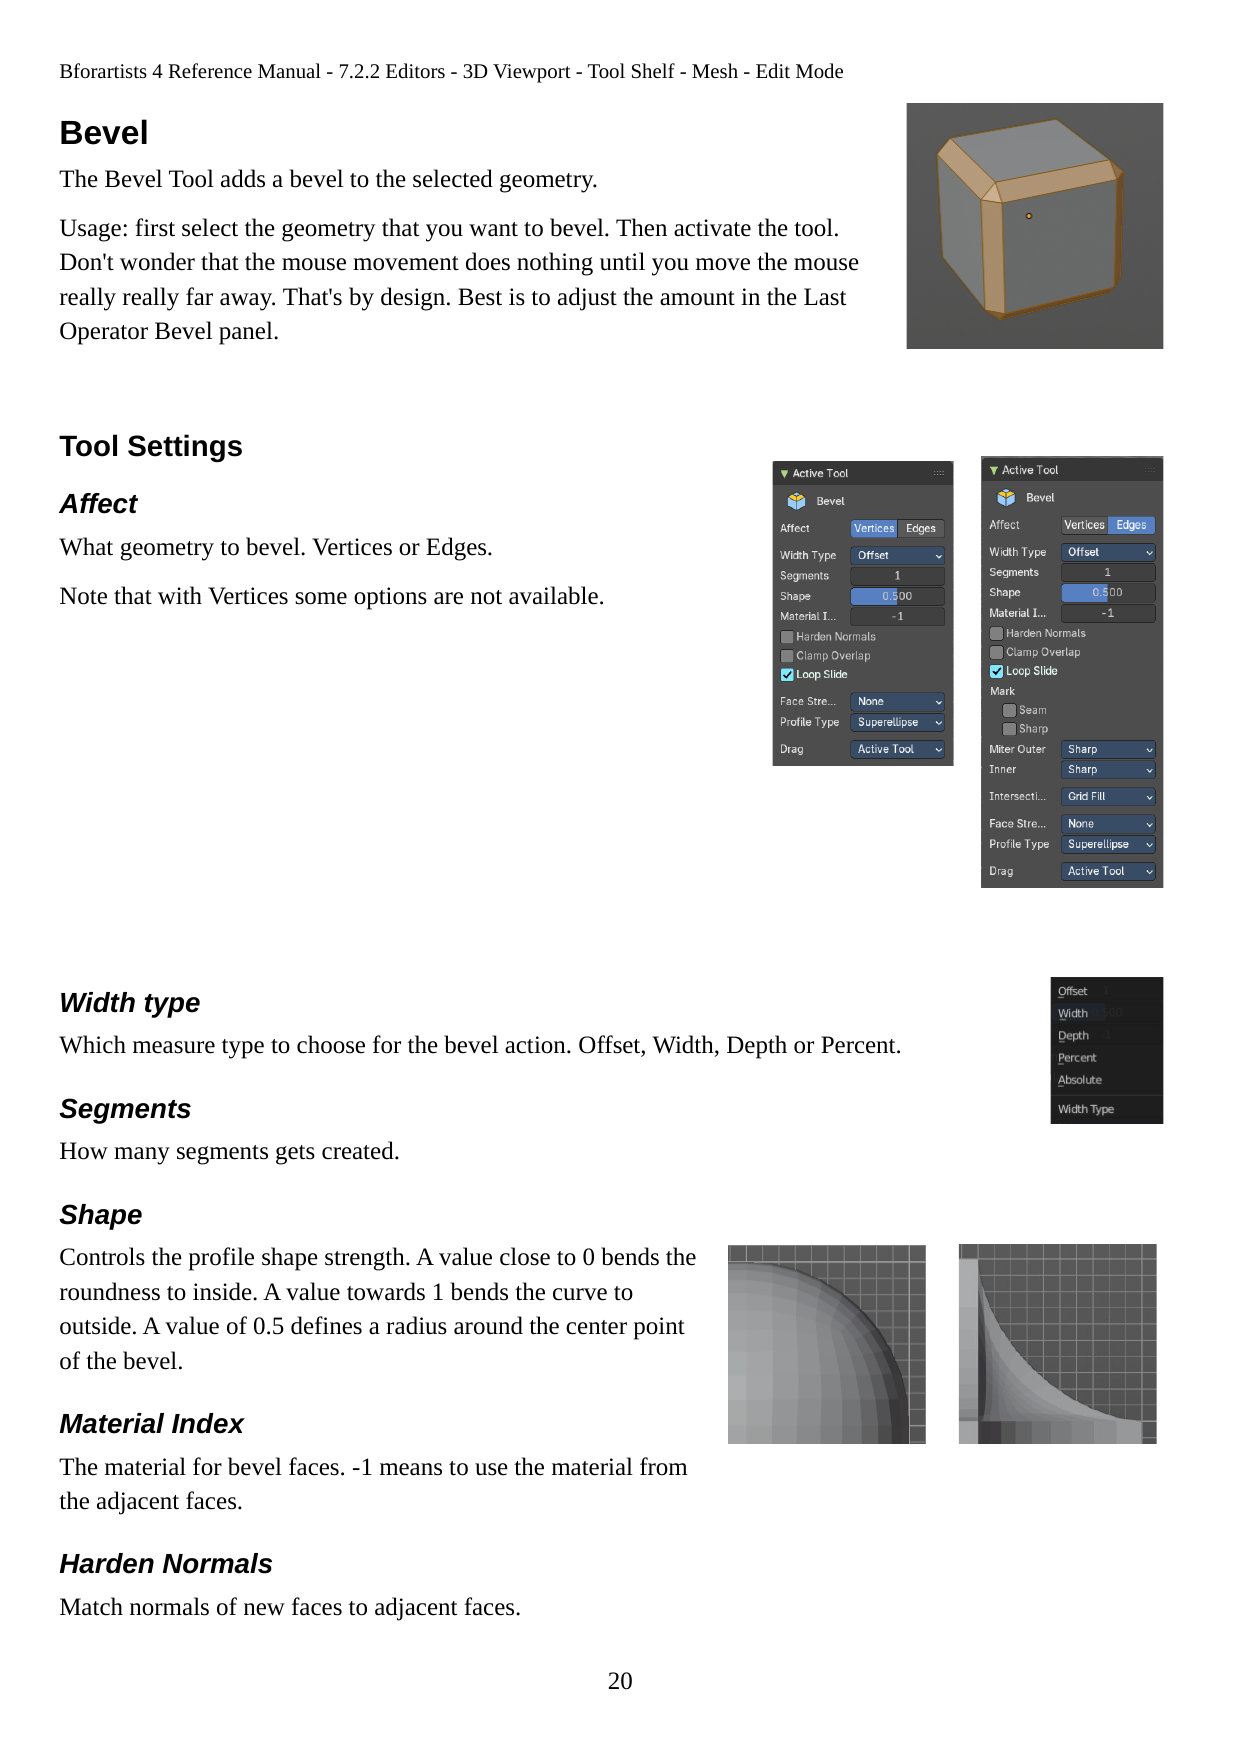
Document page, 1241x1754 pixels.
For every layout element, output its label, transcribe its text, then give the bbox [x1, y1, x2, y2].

text Which measure type to choose for the bevel action. Offset, Width, Depth or Percent. [59, 1031, 1050, 1059]
subtitle Harden Normals [59, 1548, 1181, 1580]
subtitle [1164, 1092, 1181, 1124]
subtitle Material Index [59, 1407, 728, 1439]
picture [728, 1245, 926, 1444]
picture [981, 456, 1164, 888]
picture [1050, 977, 1164, 1124]
text What geometry to bevel. Vertices or Edges. [59, 532, 772, 561]
subtitle [1164, 488, 1181, 519]
picture [906, 103, 1164, 349]
text The Bevel Tool adds a bevel to the selected geometry. [59, 164, 906, 192]
subtitle Tool Settings [59, 429, 1181, 463]
subtitle Bevel [59, 113, 906, 151]
text The material for bevel faces. -1 means to use the material from the adjacent faces. [59, 1452, 1181, 1515]
subtitle [1157, 1407, 1181, 1439]
picture [772, 461, 954, 766]
subtitle [1164, 986, 1181, 1018]
subtitle Affect [59, 488, 772, 519]
picture [958, 1244, 1157, 1444]
subtitle Shape [59, 1198, 1181, 1230]
subtitle [1164, 113, 1181, 151]
text Match normals of new faces to adjacent faces. [59, 1592, 1181, 1621]
text Usage: first select the geometry that you want to bevel. Then activate the tool. Don't wonder that the mouse movement does nothing until you move the mouse really really far away. That's by design. Best is to adjust the amount in the Last Operator Bevel panel. [59, 213, 906, 345]
subtitle [926, 1407, 958, 1439]
text Controls the profile shape strength. A value close to 0 bends the roundness to inside. A value towards 1 bends the curve to outside. A value of 0.5 defines a radius around the center point of the bevel. [59, 1242, 1181, 1374]
subtitle Width type [59, 986, 1050, 1018]
subtitle [954, 488, 981, 519]
text How many segments gets created. [59, 1136, 1181, 1165]
text Note that with Vertices some options are not available. [59, 581, 772, 610]
subtitle Segments [59, 1092, 1050, 1124]
